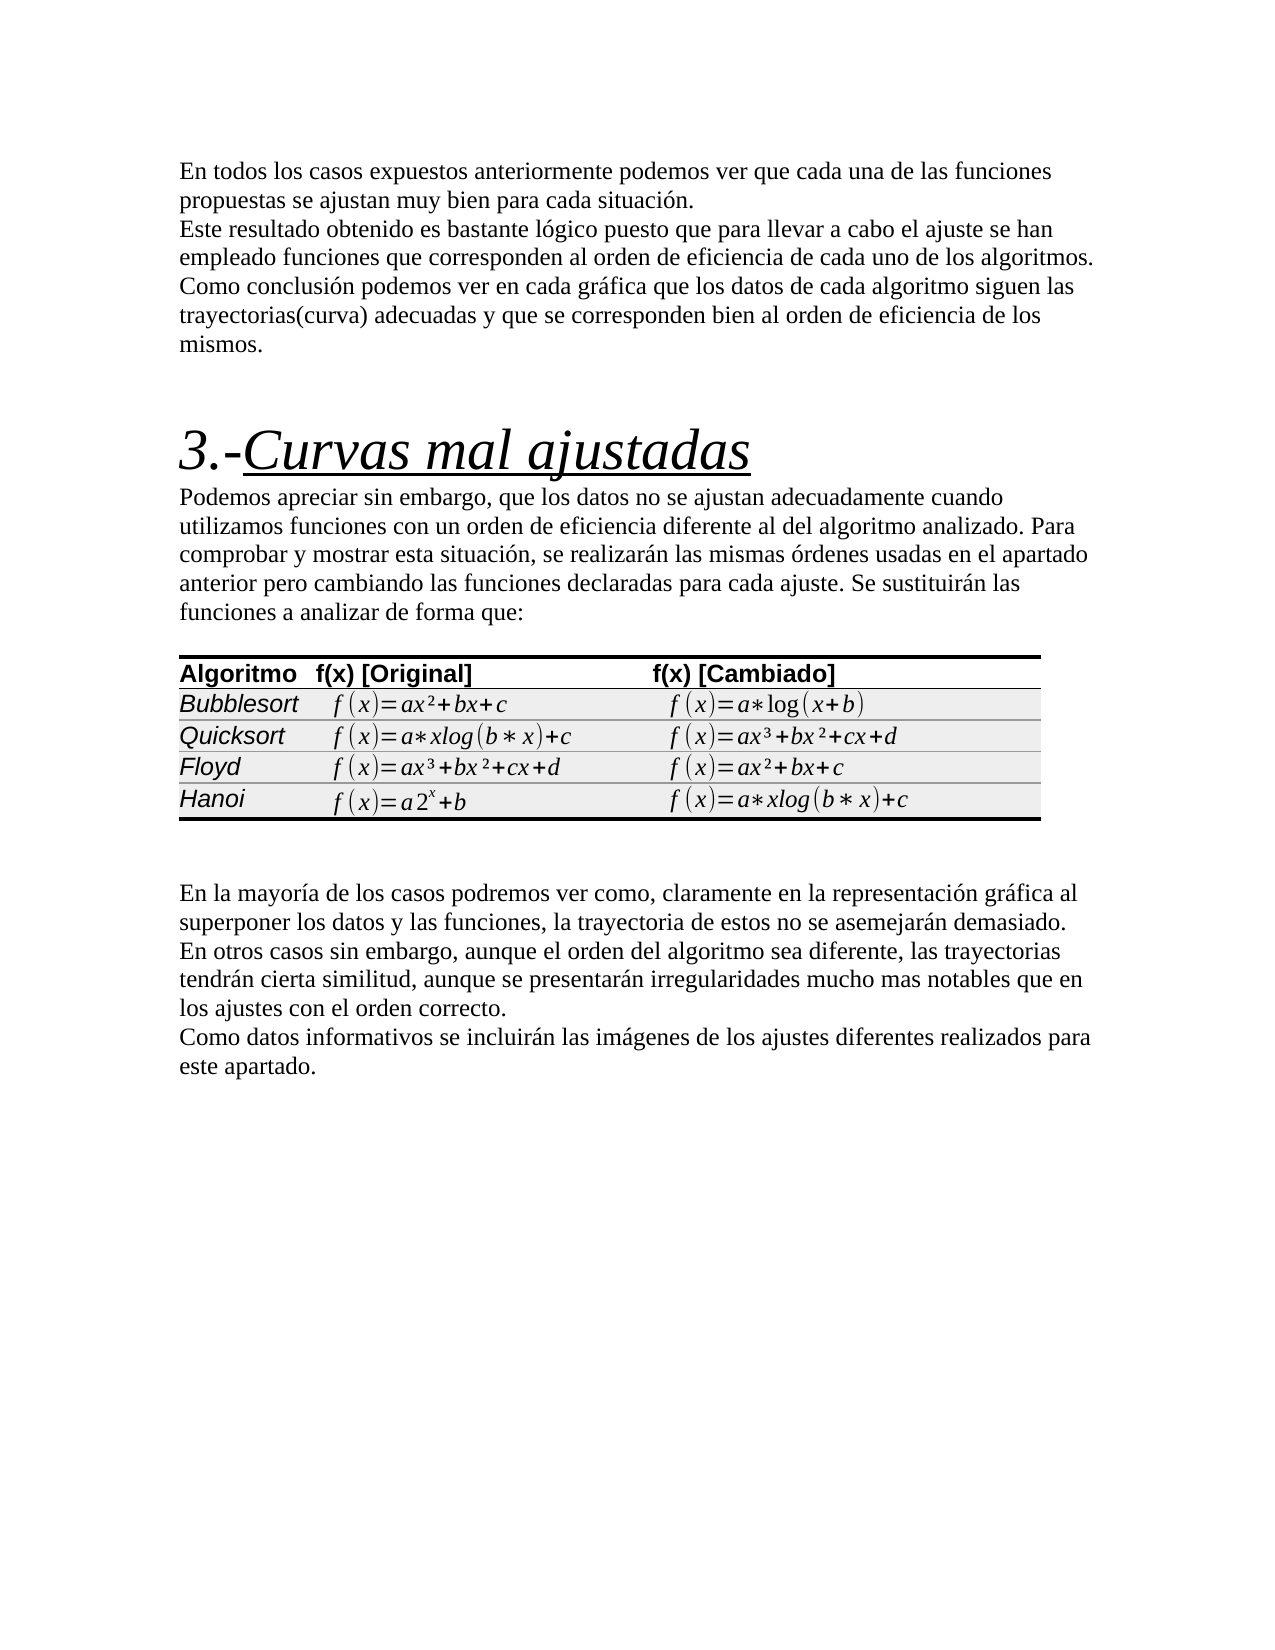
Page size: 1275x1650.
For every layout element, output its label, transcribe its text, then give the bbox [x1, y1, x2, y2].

table_header f(x) [Cambiado] [652, 659, 1041, 687]
text En todos los casos expuestos anteriormente podemos ver que cada una de las funciones propuestas se ajustan muy bien para cada situación. [179, 156, 1096, 214]
text Como datos informativos se incluirán las imágenes de los ajustes diferentes realizados para este apartado. [179, 1022, 1096, 1079]
table_cell Hanoi [179, 784, 316, 817]
text Como conclusión podemos ver en cada gráfica que los datos de cada algoritmo siguen las trayectorias(curva) adecuadas y que se corresponden bien al orden de eficiencia de los mismos. [179, 271, 1096, 357]
table_cell [316, 752, 652, 782]
text 3.-Curvas mal ajustadas [179, 415, 1096, 482]
table_cell Floyd [179, 752, 316, 782]
table_cell Bubblesort [179, 689, 316, 719]
table_cell [652, 784, 1041, 817]
table_cell [316, 784, 652, 817]
table_cell [652, 752, 1041, 782]
table_cell [652, 721, 1041, 751]
text En otros casos sin embargo, aunque el orden del algoritmo sea diferente, las trayectorias tendrán cierta similitud, aunque se presentarán irregularidades mucho mas notables que en los ajustes con el orden correcto. [179, 936, 1096, 1022]
table_header Algoritmo [179, 659, 316, 687]
table_cell [316, 689, 652, 719]
text Este resultado obtenido es bastante lógico puesto que para llevar a cabo el ajuste se han empleado funciones que corresponden al orden de eficiencia de cada uno de los algoritmos. [179, 214, 1096, 271]
text Podemos apreciar sin embargo, que los datos no se ajustan adecuadamente cuando utilizamos funciones con un orden de eficiencia diferente al del algoritmo analizado. Para comprobar y mostrar esta situación, se realizarán las mismas órdenes usadas en el apartado anterior pero cambiando las funciones declaradas para cada ajuste. Se sustituirán las funciones a analizar de forma que: [179, 482, 1096, 626]
text En la mayoría de los casos podremos ver como, claramente en la representación gráfica al superponer los datos y las funciones, la trayectoria de estos no se asemejarán demasiado. [179, 878, 1096, 936]
table_cell [652, 689, 1041, 719]
table_cell [316, 721, 652, 751]
table_cell Quicksort [179, 721, 316, 751]
table_header f(x) [Original] [316, 659, 652, 687]
